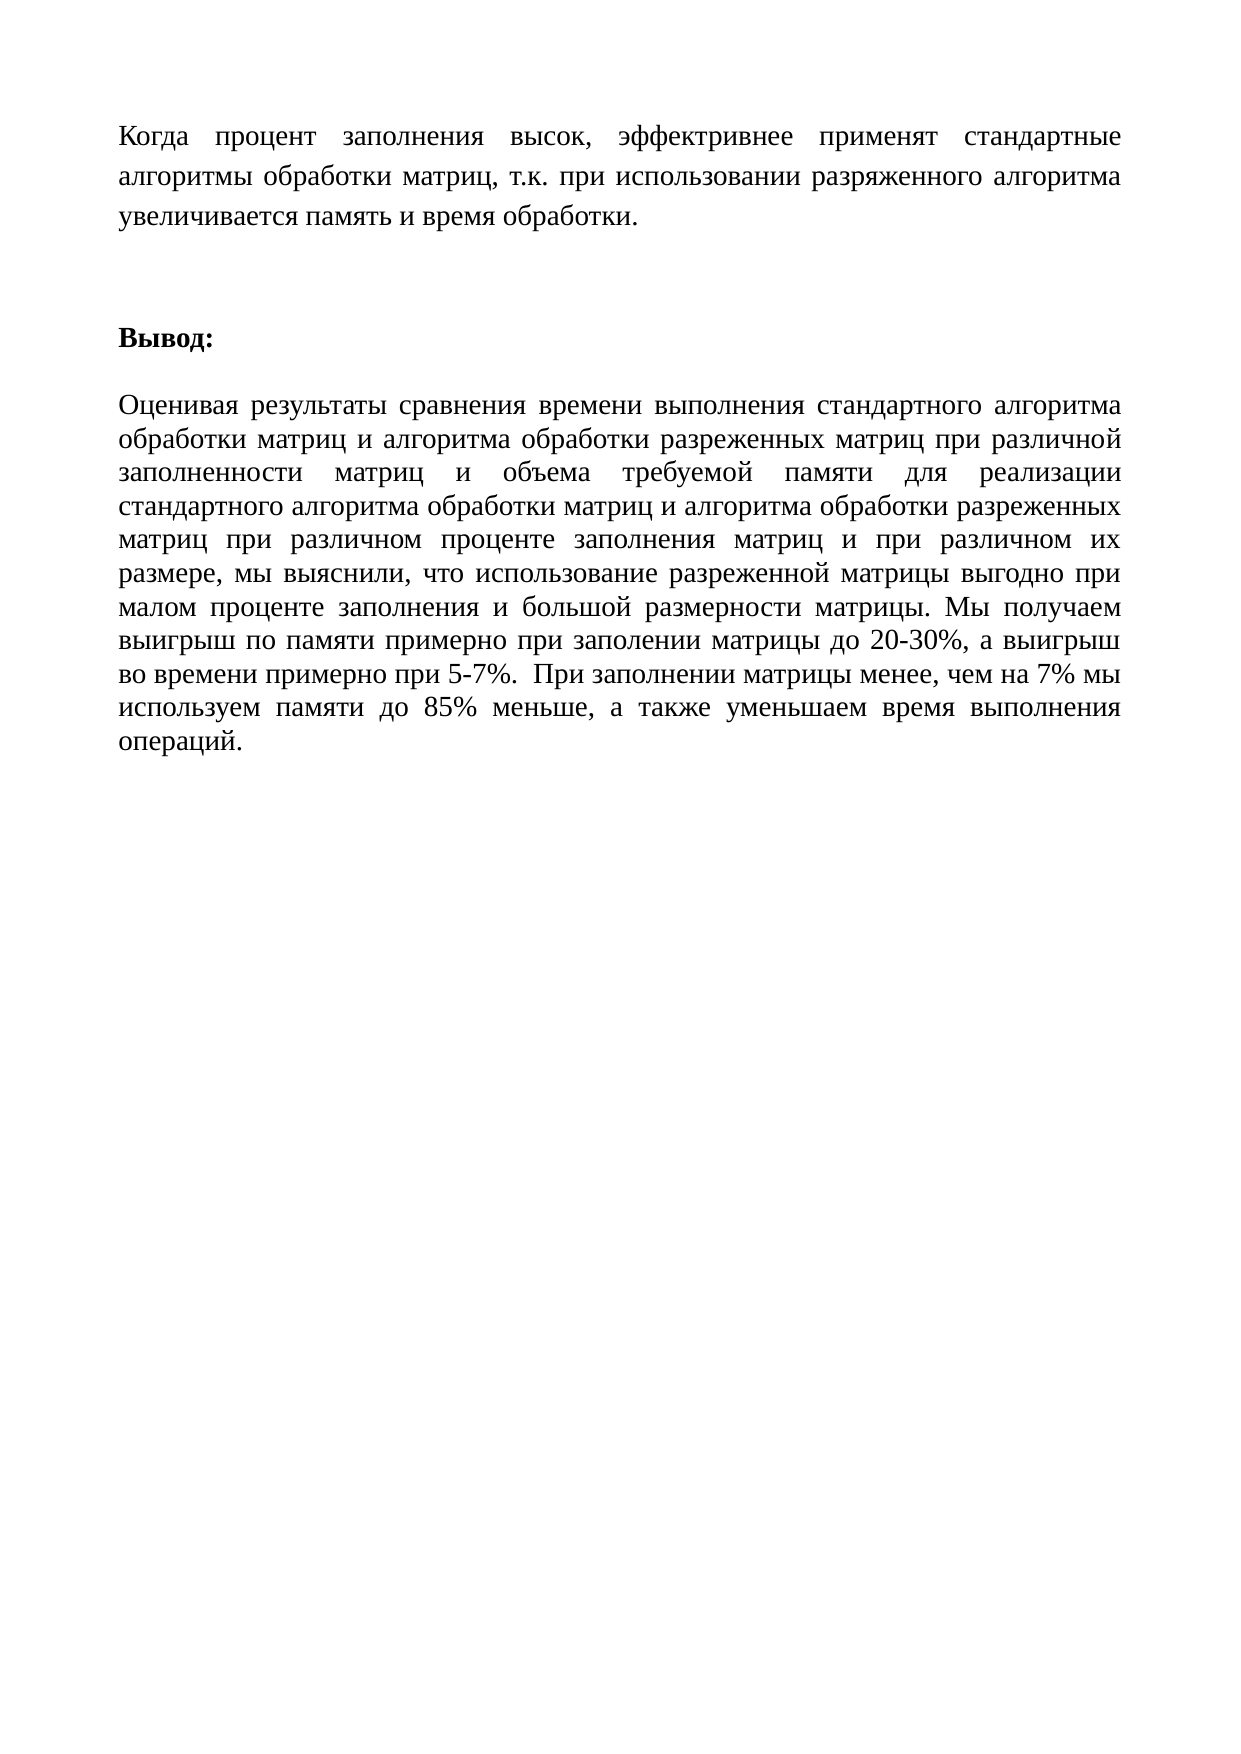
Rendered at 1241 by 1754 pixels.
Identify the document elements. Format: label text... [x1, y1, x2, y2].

text Вывод: [118, 320, 1122, 354]
text Оценивая результаты сравнения времени выполнения стандартного алгоритма обработки матриц и алгоритма обработки разреженных матриц при различной заполненности матриц и объема требуемой памяти для реализации стандартного алгоритма обработки матриц и алгоритма обработки разреженных матриц при различном проценте заполнения матриц и при различном их размере, мы выяснили, что использование разреженной матрицы выгодно при малом проценте заполнения и большой размерности матрицы. Мы получаем выигрыш по памяти примерно при заполении матрицы до 20-30%, а выигрыш во времени примерно при 5-7%. При заполнении матрицы менее, чем на 7% мы используем памяти до 85% меньше, а также уменьшаем время выполнения операций. [118, 387, 1122, 756]
text Когда процент заполнения высок, эффектривнее применят стандартные алгоритмы обработки матриц, т.к. при использовании разряженного алгоритма увеличивается память и время обработки. [118, 118, 1122, 232]
